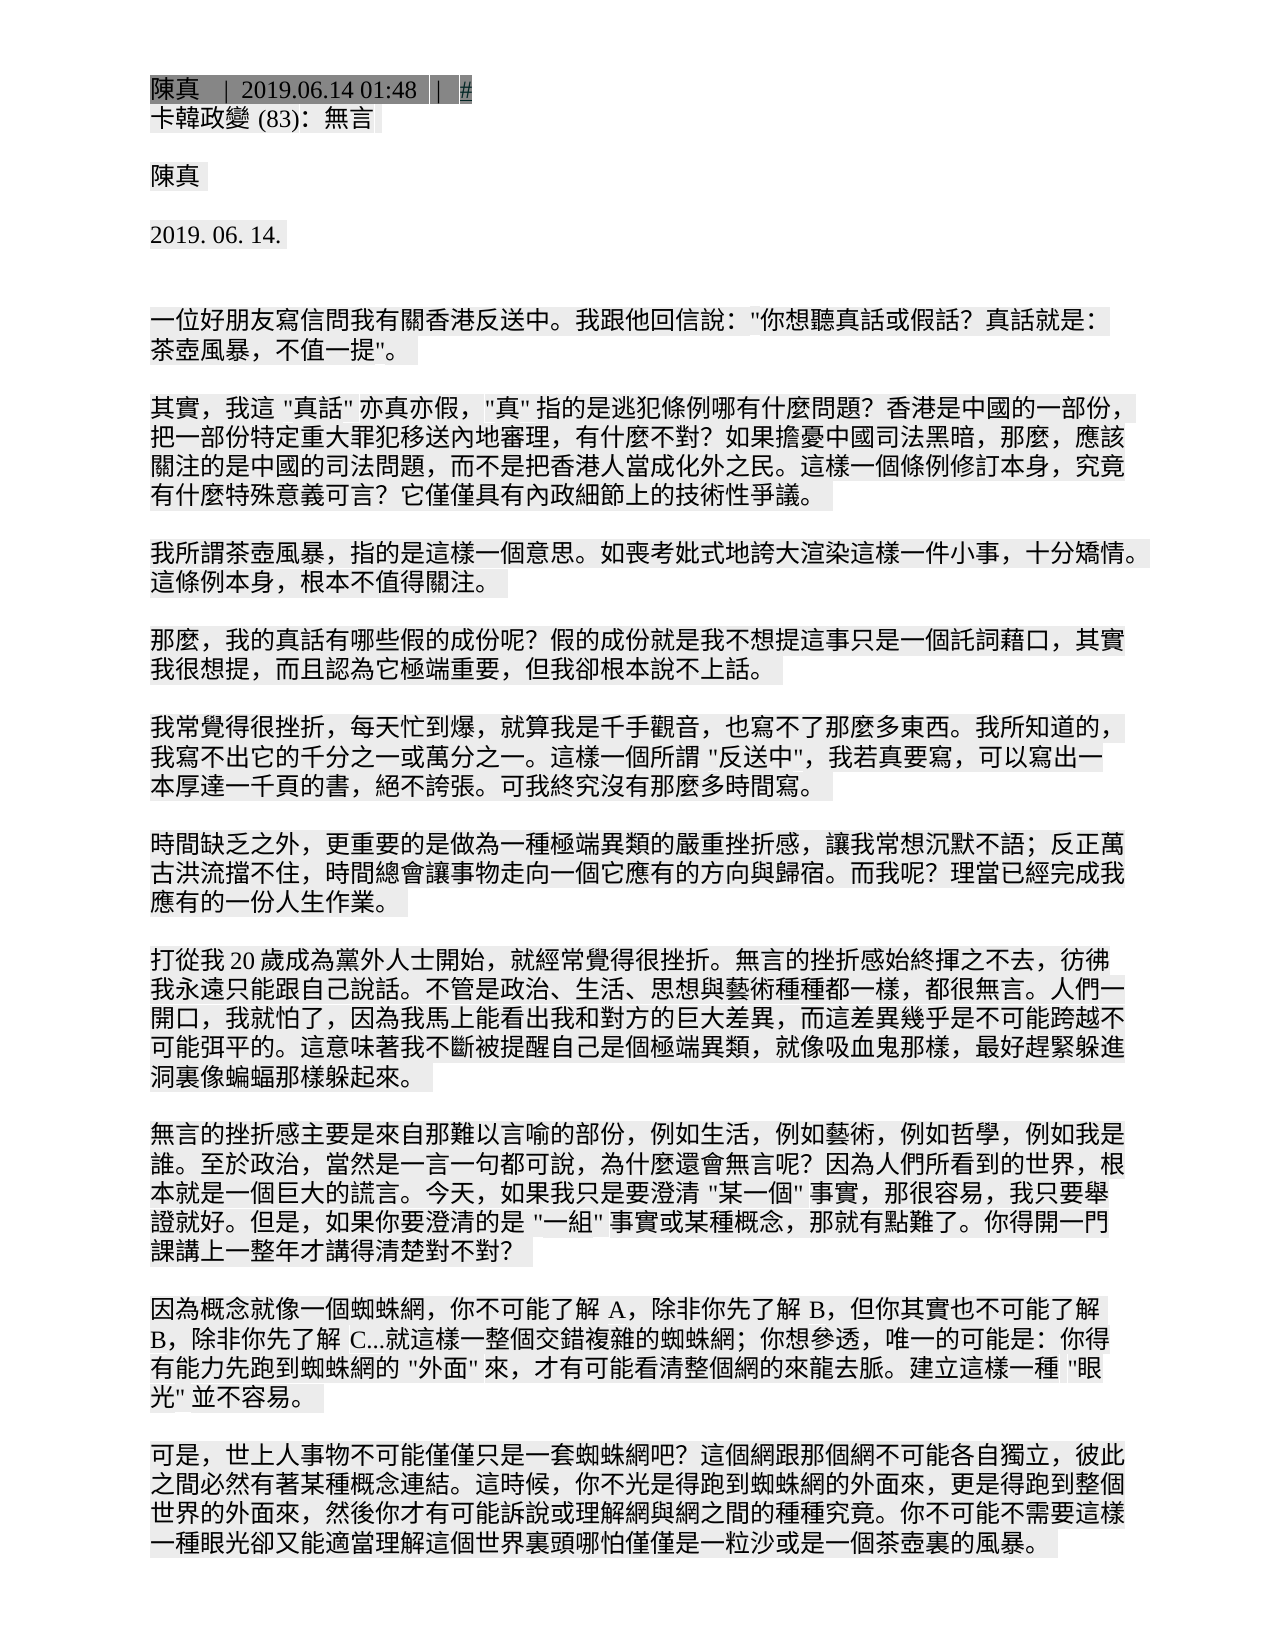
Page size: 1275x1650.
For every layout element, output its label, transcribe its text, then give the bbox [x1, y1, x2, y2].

text 陳真 | 2019.06.14 01:48 | # [150, 75, 1125, 104]
text 卡韓政變 (83)：無言 陳真 2019. 06. 14. 一位好朋友寫信問我有關香港反送中。我跟他回信說："你想聽真話或假話？真話就是：茶壺風暴，不值一提"。 其實，我這 "真話" 亦真亦假，"真" 指的是逃犯條例哪有什麼問題？香港是中國的一部份，把一部份特定重大罪犯移送內地審理，有什麼不對？如果擔憂中國司法黑暗，那麼，應該關注的是中國的司法問題，而不是把香港人當成化外之民。這樣一個條例修訂本身，究竟有什麼特殊意義可言？它僅僅具有內政細節上的技術性爭議。 我所謂茶壺風暴，指的是這樣一個意思。如喪考妣式地誇大渲染這樣一件小事，十分矯情。這條例本身，根本不值得關注。 那麼，我的真話有哪些假的成份呢？假的成份就是我不想提這事只是一個託詞藉口，其實我很想提，而且認為它極端重要，但我卻根本說不上話。 我常覺得很挫折，每天忙到爆，就算我是千手觀音，也寫不了那麼多東西。我所知道的，我寫不出它的千分之一或萬分之一。這樣一個所謂 "反送中"，我若真要寫，可以寫出一本厚達一千頁的書，絕不誇張。可我終究沒有那麼多時間寫。 時間缺乏之外，更重要的是做為一種極端異類的嚴重挫折感，讓我常想沉默不語；反正萬古洪流擋不住，時間總會讓事物走向一個它應有的方向與歸宿。而我呢？理當已經完成我應有的一份人生作業。 打從我20歲成為黨外人士開始，就經常覺得很挫折。無言的挫折感始終揮之不去，彷彿我永遠只能跟自己說話。不管是政治、生活、思想與藝術種種都一樣，都很無言。人們一開口，我就怕了，因為我馬上能看出我和對方的巨大差異，而這差異幾乎是不可能跨越不可能弭平的。這意味著我不斷被提醒自己是個極端異類，就像吸血鬼那樣，最好趕緊躲進洞裏像蝙蝠那樣躲起來。 無言的挫折感主要是來自那難以言喻的部份，例如生活，例如藝術，例如哲學，例如我是誰。至於政治，當然是一言一句都可說，為什麼還會無言呢？因為人們所看到的世界，根本就是一個巨大的謊言。今天，如果我只是要澄清 "某一個" 事實，那很容易，我只要舉證就好。但是，如果你要澄清的是 "一組" 事實或某種概念，那就有點難了。你得開一門課講上一整年才講得清楚對不對？ 因為概念就像一個蜘蛛網，你不可能了解 A，除非你先了解 B，但你其實也不可能了解 B，除非你先了解 C...就這樣一整個交錯複雜的蜘蛛網；你想參透，唯一的可能是：你得有能力先跑到蜘蛛網的 "外面" 來，才有可能看清整個網的來龍去脈。建立這樣一種 "眼光" 並不容易。 可是，世上人事物不可能僅僅只是一套蜘蛛網吧？這個網跟那個網不可能各自獨立，彼此之間必然有著某種概念連結。這時候，你不光是得跑到蜘蛛網的外面來，更是得跑到整個世界的外面來，然後你才有可能訴說或理解網與網之間的種種究竟。你不可能不需要這樣一種眼光卻又能適當理解這個世界裏頭哪怕僅僅是一粒沙或是一個茶壺裏的風暴。 講個最低階最簡單的無言。比方說，黨外時，周遭每個人都說蔣公是民主的燈塔，國民黨是自由世界的中流砥柱，你還能說什麼？你連批評河川污染都會被同學糾眾企圖圍毆，說你反政府，說你陰謀破壞社會和諧，你還能說什麼？就連要求重症兒童應該獲得免費醫療，都能成為具體的叛國罪證，你還能說什麼？ 好吧，奮鬥許久，終於來到所謂民主時期。你說這些綠油油的黨及其同路人幾乎全是人渣，貪婪無度，齷齪下流。但是，人們卻視之為英雄偶像，說他們愛台灣，是民主自由的守護者，你還能說什麼？ 你說美國半個多世紀來到處顛覆、製造動亂與侵略屠殺，殺害數千萬人。人們卻說美國是愛好民主自由與人權的救世主，你還能說什麼？ 你說，中國是人類歷史上對於世界和平與人民福祉貢獻最大的國家。人們卻說中國是惡魔，是人權殺手，你還能說什麼？大手牽小手，一個字一個字重新教大家認識世界嗎？ 你說，大家看到的世界完全就是一個巨大的謊言，是一齣齣醜陋無恥下流的政治戲。人們卻說，這是人民力量的偉大展現，大家要團結打倒這個打倒那個，擁護這個擁護那個。你說錯了錯了，剛好相反，你要打倒的是至善，你要擁護的卻是極端至惡。請問人們會信嗎？當然不會。那你還有什麼話可說？只能無言不是嗎？ 我的結論是，我想跟我那位發問的同學說： 阿米塔吉這時候來台，不是偶然。蔡英文信心十足地決定這時候啟動民調初選，也不是偶然。美國 CIA這時候剛剛好就送來一顆 "反送中" 的大力丸，更不是偶然。這一切都是屬於同一個故事。 阿扁說蔡英文民調作弊。其實阿扁沒那麼笨，他是故意瞎說的，因為他也一樣沒法說出事實。事實就是蔡英文並沒有作弊，她根本不需要作弊就會贏。美國是這個島嶼的真正統治者，他要在這島上製造任何一種 "民意"，一點都不困難。 如果大家聽到我這些結論不覺得荒唐透頂，不覺得我瘋了，那我們之間或許才有繼續討論的可能。許多時候我常懷念羅素，常想起他對於智能之於世界種種問題的一些感嘆。我相信，如果可以發明一種聰明丸，讓大家吃了之後智商可以一下子增加至少 50，說不定各種謊言與操弄就難以起作用了。 [150, 104, 1125, 1558]
